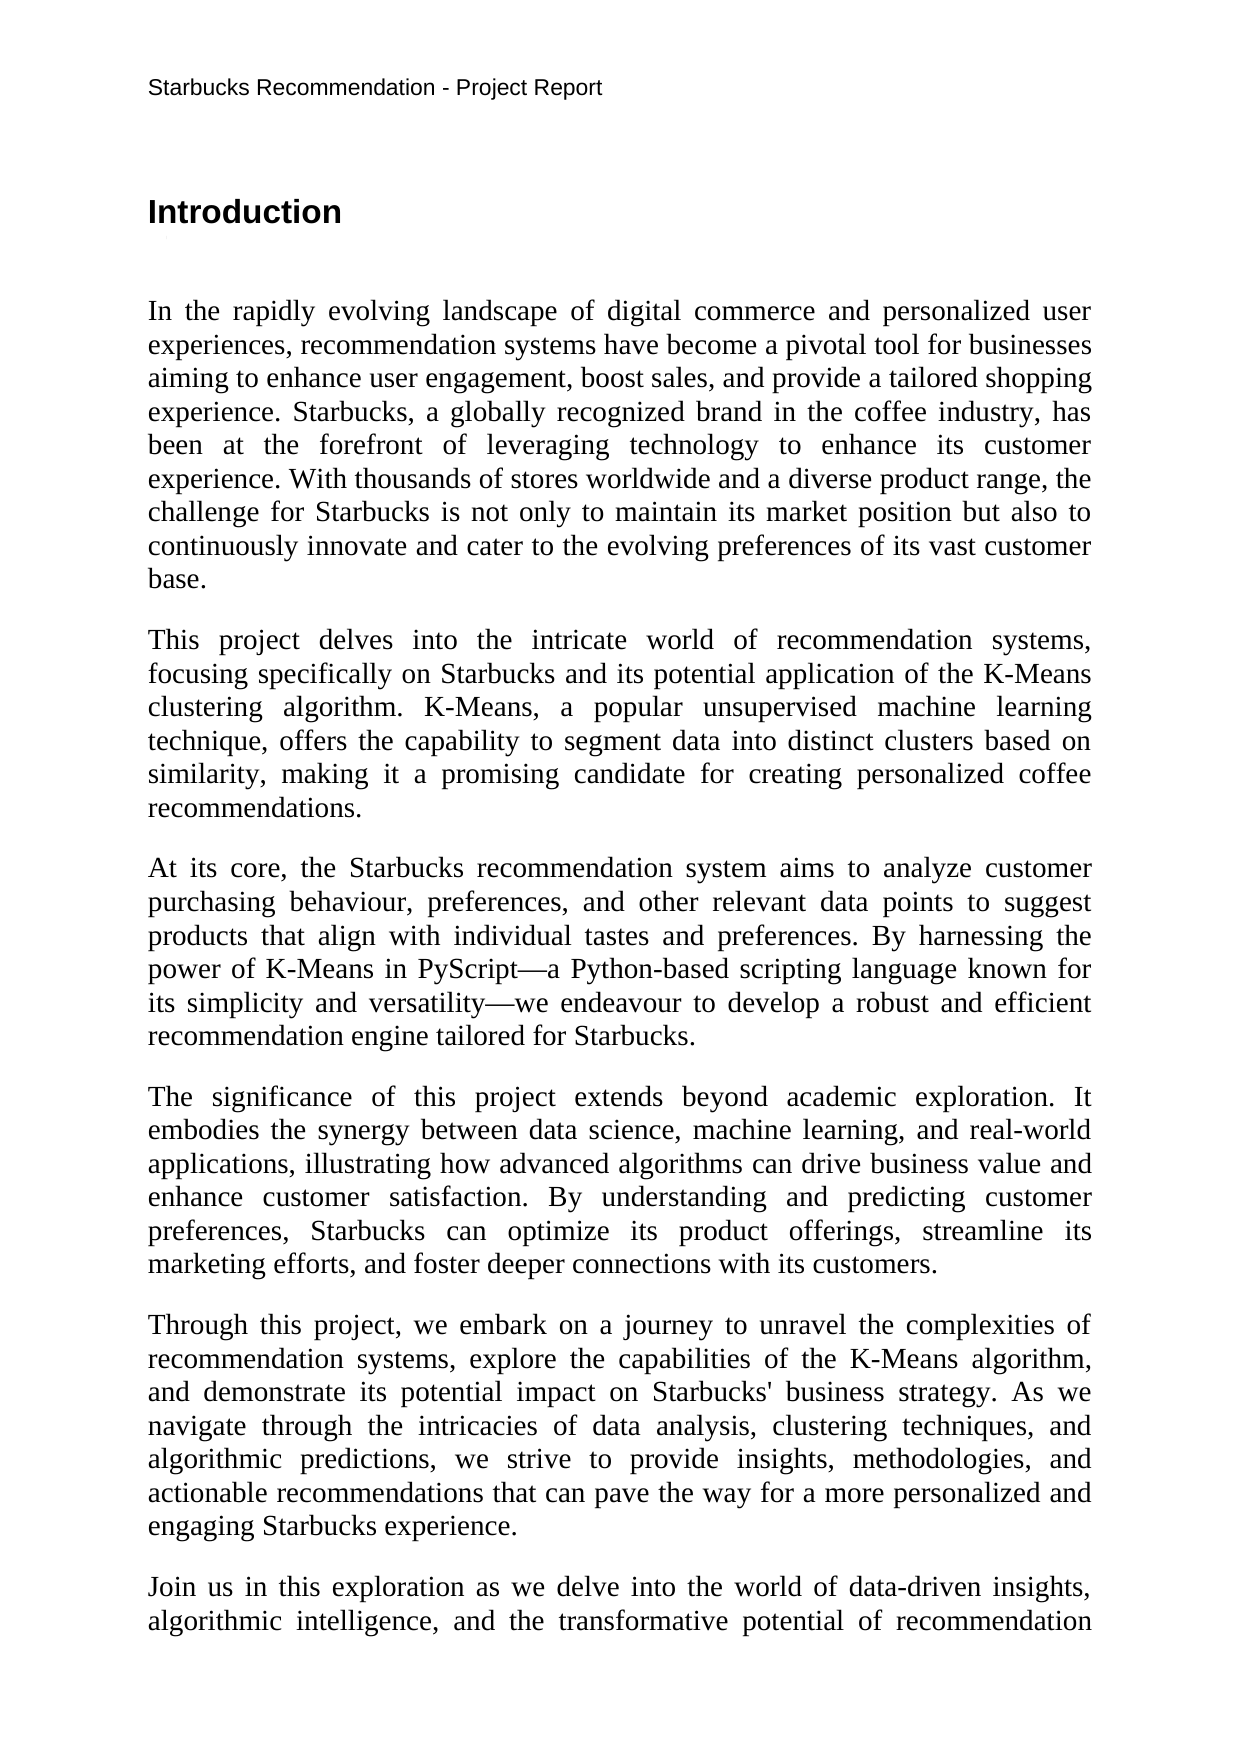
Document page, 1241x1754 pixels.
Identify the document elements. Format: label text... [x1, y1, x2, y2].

text This project delves into the intricate world of recommendation systems, focusing specifically on Starbucks and its potential application of the K-Means clustering algorithm. K-Means, a popular unsupervised machine learning technique, offers the capability to segment data into distinct clusters based on similarity, making it a promising candidate for creating personalized coffee recommendations. [148, 622, 1093, 823]
text Through this project, we embark on a journey to unravel the complexities of recommendation systems, explore the capabilities of the K-Means algorithm, and demonstrate its potential impact on Starbucks' business strategy. As we navigate through the intricacies of data analysis, clustering techniques, and algorithmic predictions, we strive to provide insights, methodologies, and actionable recommendations that can pave the way for a more personalized and engaging Starbucks experience. [148, 1307, 1093, 1542]
text At its core, the Starbucks recommendation system aims to analyze customer purchasing behaviour, preferences, and other relevant data points to suggest products that align with individual tastes and preferences. By harnessing the power of K-Means in PyScript—a Python-based scripting language known for its simplicity and versatility—we endeavour to develop a robust and efficient recommendation engine tailored for Starbucks. [148, 851, 1093, 1052]
text In the rapidly evolving landscape of digital commerce and personalized user experiences, recommendation systems have become a pivotal tool for businesses aiming to enhance user engagement, boost sales, and provide a tailored shopping experience. Starbucks, a globally recognized brand in the coffee industry, has been at the forefront of leveraging technology to enhance its customer experience. With thousands of stores worldwide and a diverse product range, the challenge for Starbucks is not only to maintain its market position but also to continuously innovate and cater to the evolving preferences of its vast customer base. [148, 293, 1093, 595]
text The significance of this project extends beyond academic exploration. It embodies the synergy between data science, machine learning, and real-world applications, illustrating how advanced algorithms can drive business value and enhance customer satisfaction. By understanding and predicting customer preferences, Starbucks can optimize its product offerings, streamline its marketing efforts, and foster deeper connections with its customers. [148, 1079, 1093, 1280]
text Introduction [148, 192, 1093, 230]
text Join us in this exploration as we delve into the world of data-driven insights, algorithmic intelligence, and the transformative potential of recommendation [148, 1569, 1093, 1636]
